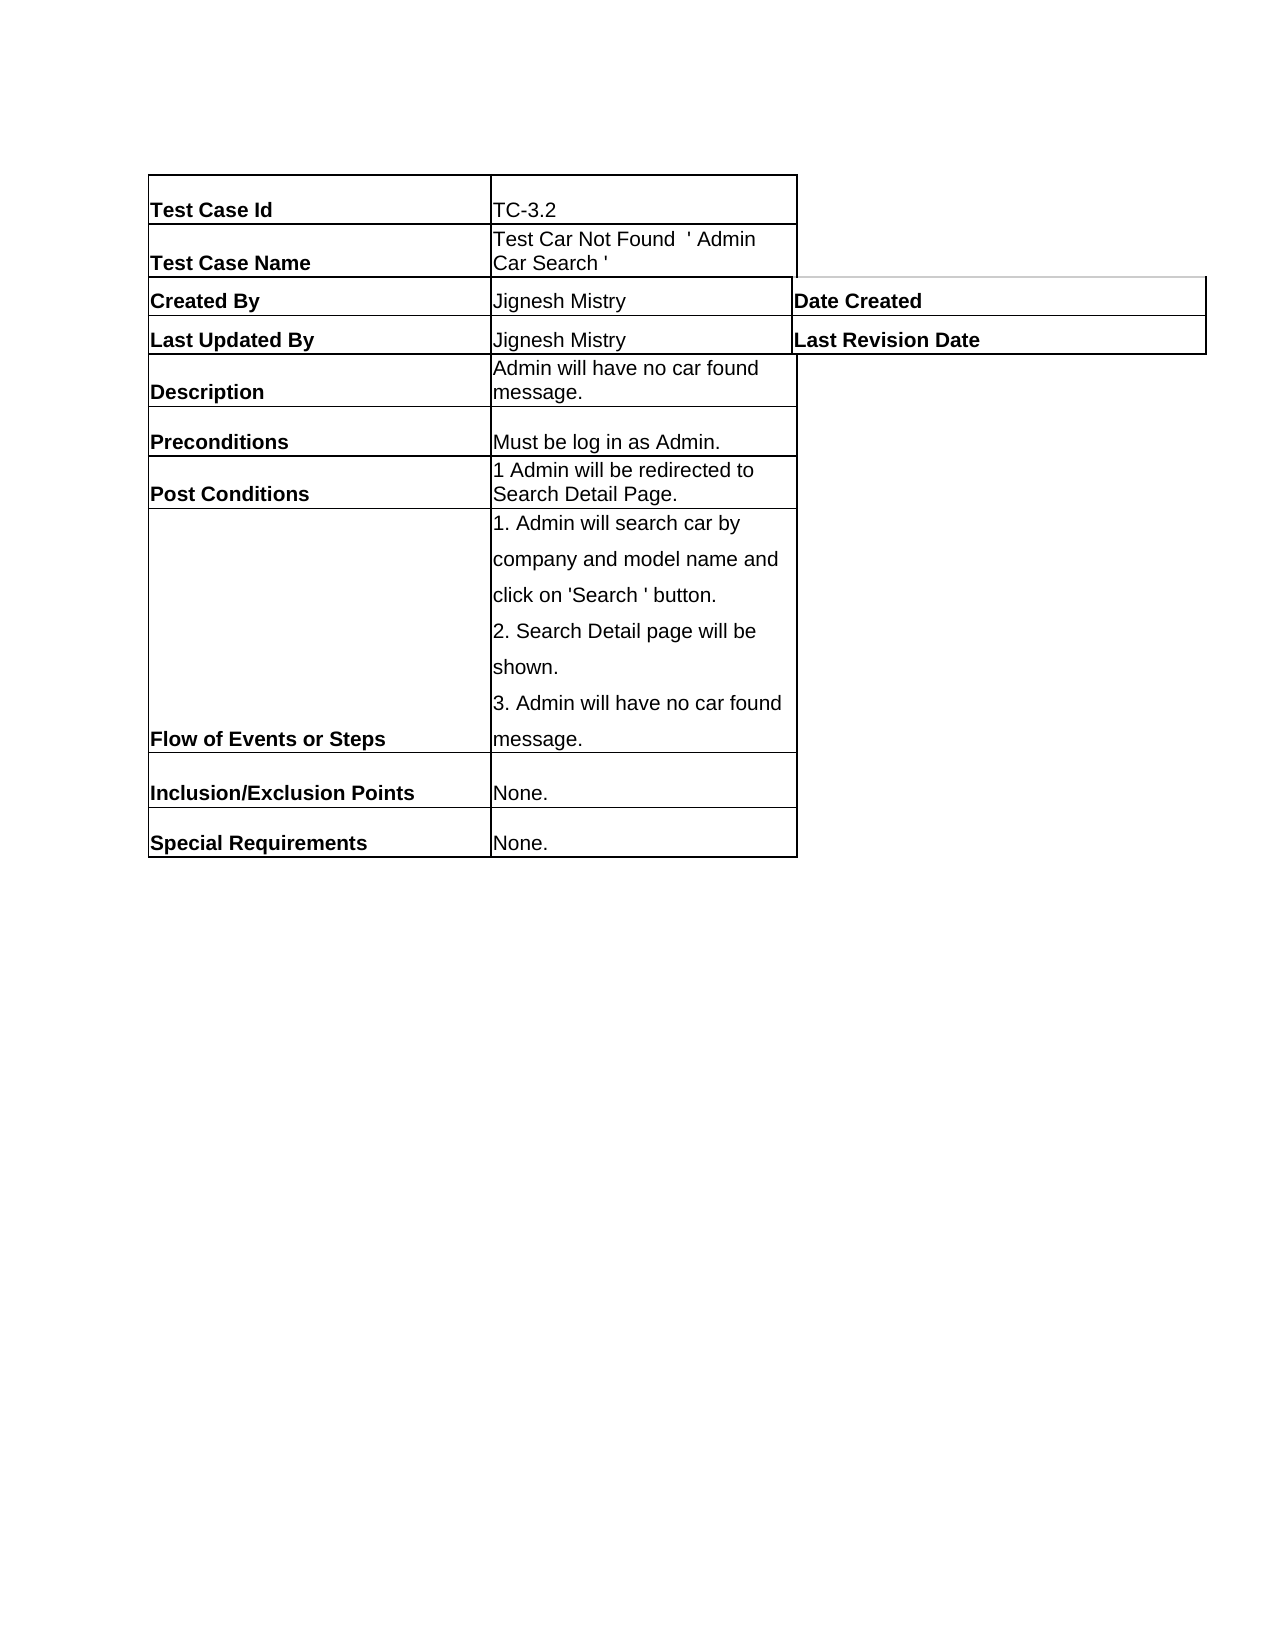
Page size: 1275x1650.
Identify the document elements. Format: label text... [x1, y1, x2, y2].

table_cell Flow of Events or Steps [149, 509, 490, 752]
table_cell Date Created [793, 278, 1205, 314]
table_header Test Case Id [149, 176, 490, 223]
table_cell Jignesh Mistry [492, 278, 791, 314]
table_cell Jignesh Mistry [492, 316, 791, 353]
table_cell 1 Admin will be redirected to Search Detail Page. [492, 457, 796, 508]
table_cell None. [492, 753, 796, 807]
table_cell None. [492, 808, 796, 856]
table_cell 1. Admin will search car by company and model name and click on 'Search ' button. 2. Search Detail page will be shown. 3. Admin will have no car found message. [492, 509, 796, 752]
table_cell Post Conditions [149, 457, 490, 508]
table_cell Preconditions [149, 407, 490, 455]
table_cell Description [149, 355, 490, 406]
table_cell Created By [149, 278, 490, 314]
table_cell Inclusion/Exclusion Points [149, 753, 490, 807]
table_header TC-3.2 [492, 176, 796, 223]
table_cell Must be log in as Admin. [492, 407, 796, 455]
table_cell Admin will have no car found message. [492, 355, 796, 406]
table_cell Special Requirements [149, 808, 490, 856]
table_cell Last Revision Date [793, 316, 1205, 353]
table_cell Test Case Name [149, 225, 490, 276]
table_cell Test Car Not Found ' Admin Car Search ' [492, 225, 796, 276]
table_cell Last Updated By [149, 316, 490, 353]
